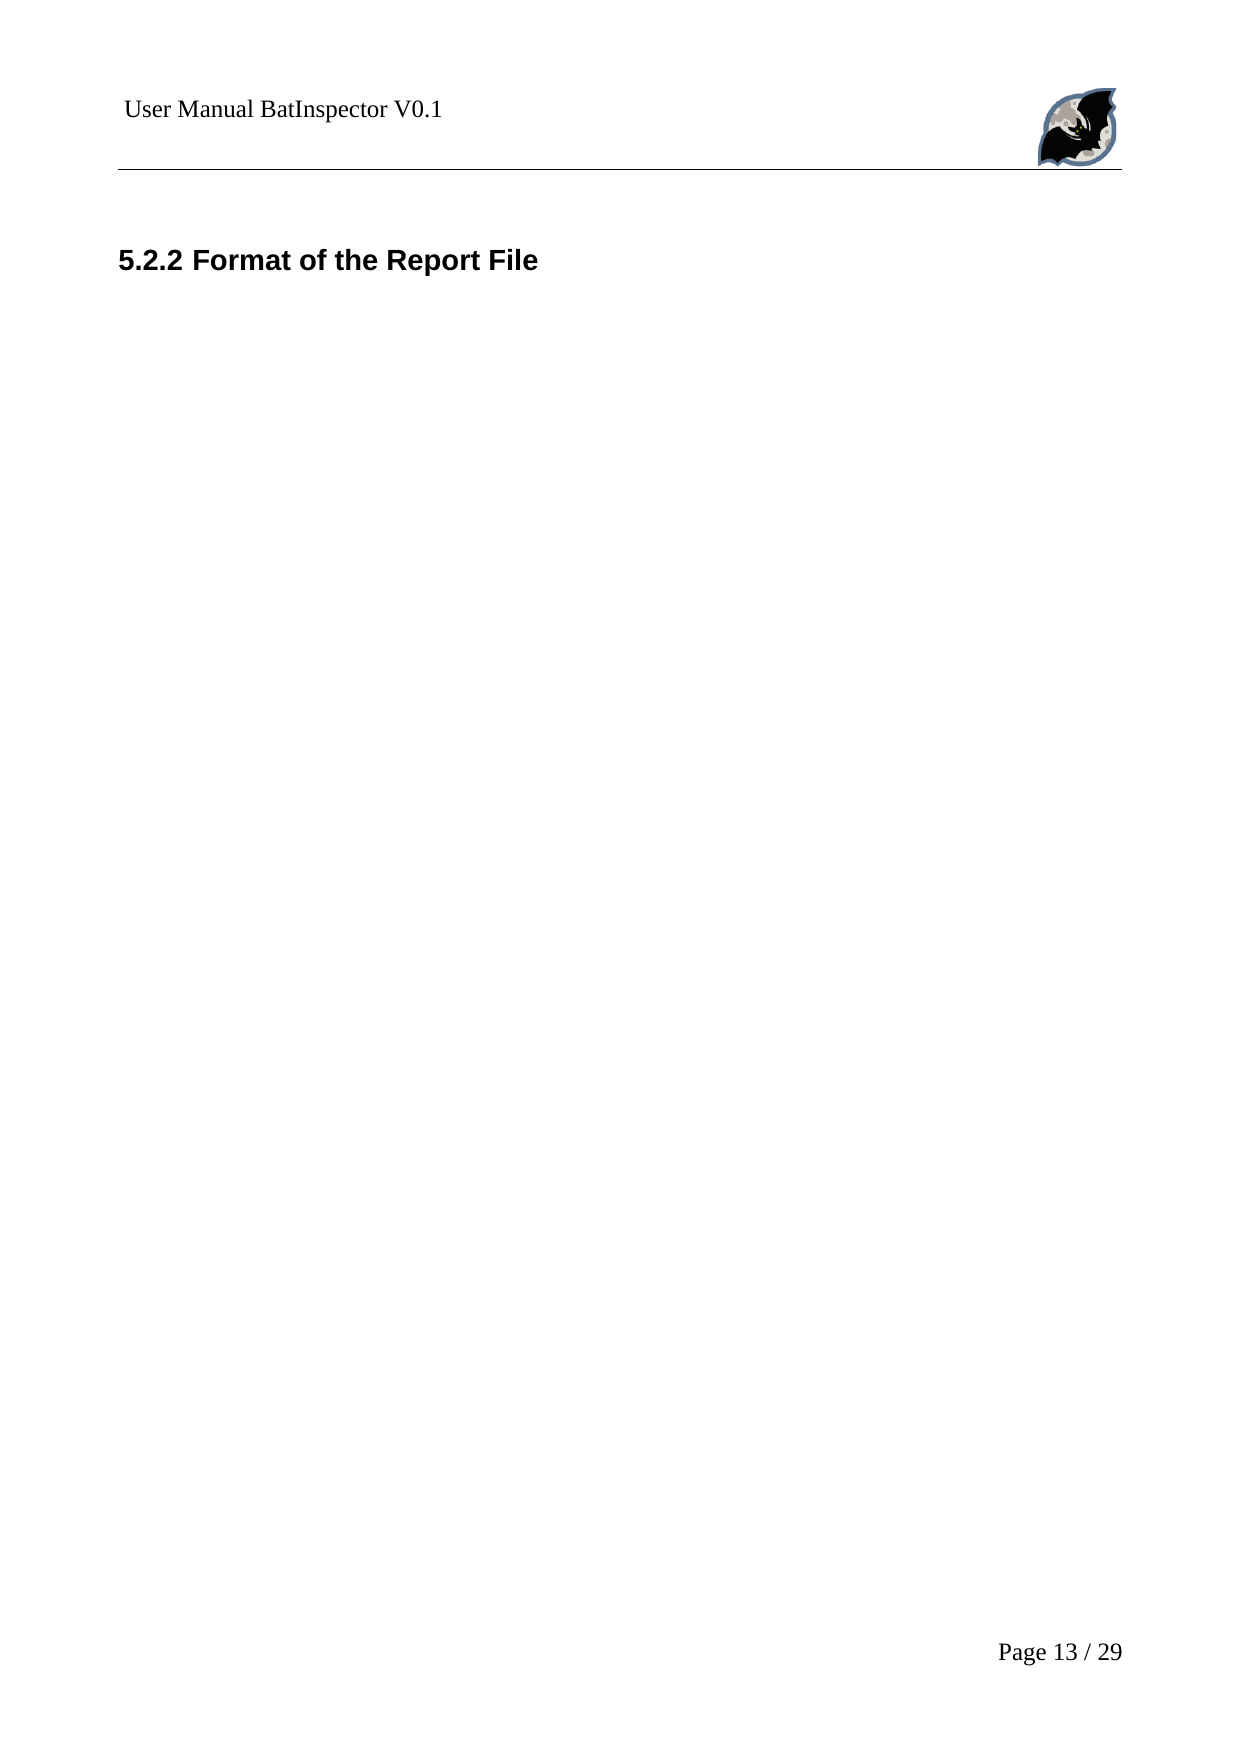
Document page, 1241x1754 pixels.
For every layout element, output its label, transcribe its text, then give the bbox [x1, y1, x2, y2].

picture [1037, 88, 1117, 167]
subtitle Format of the Report File [118, 243, 1122, 276]
